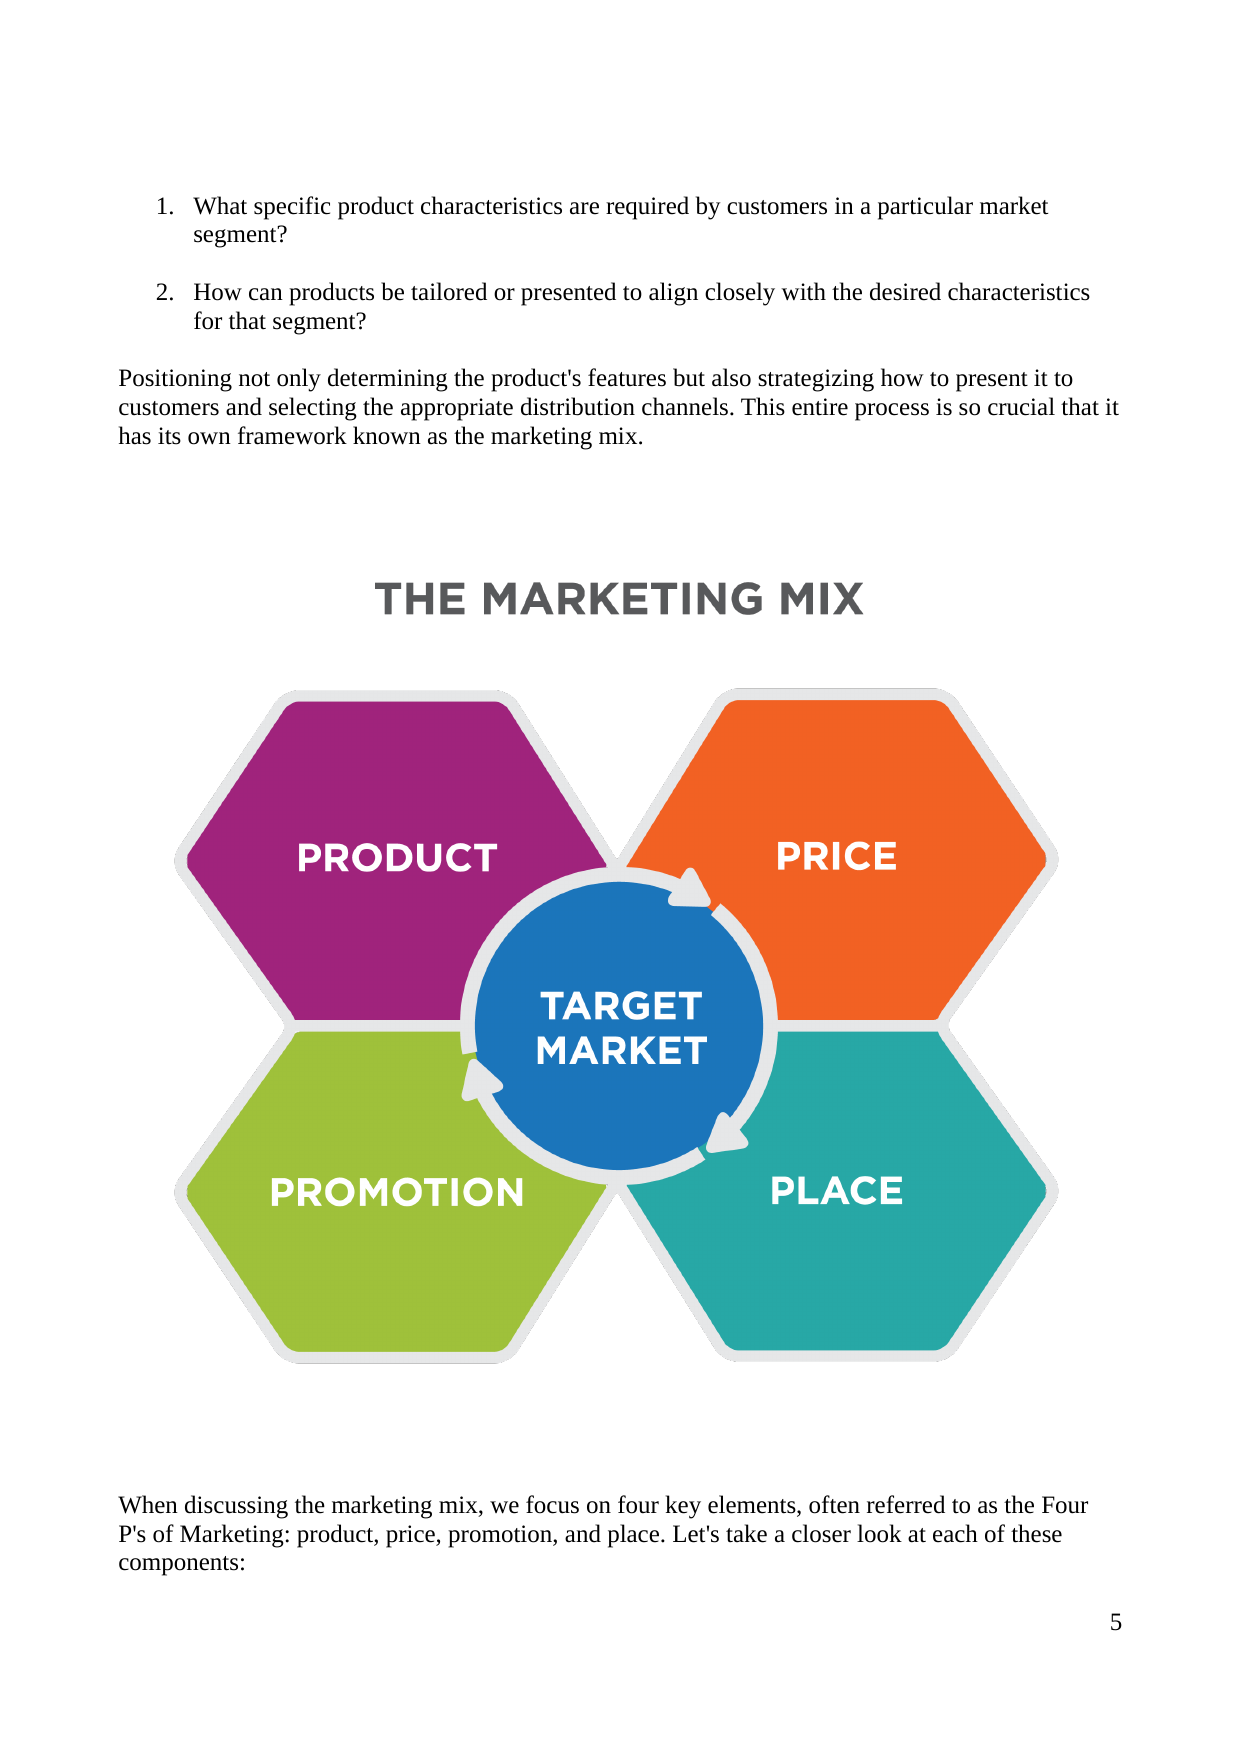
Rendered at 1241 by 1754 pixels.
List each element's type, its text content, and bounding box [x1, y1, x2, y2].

list What specific product characteristics are required by customers in a particular market segment? [156, 191, 1122, 248]
list How can products be tailored or presented to align closely with the desired characteristics for that segment? [156, 277, 1122, 334]
text When discussing the marketing mix, we focus on four key elements, often referred to as the Four P's of Marketing: product, price, promotion, and place. Let's take a closer look at each of these components: [118, 1490, 1122, 1576]
picture [118, 507, 1123, 1433]
text Positioning not only determining the product's features but also strategizing how to present it to customers and selecting the appropriate distribution channels. This entire process is so crucial that it has its own framework known as the marketing mix. [118, 363, 1122, 449]
